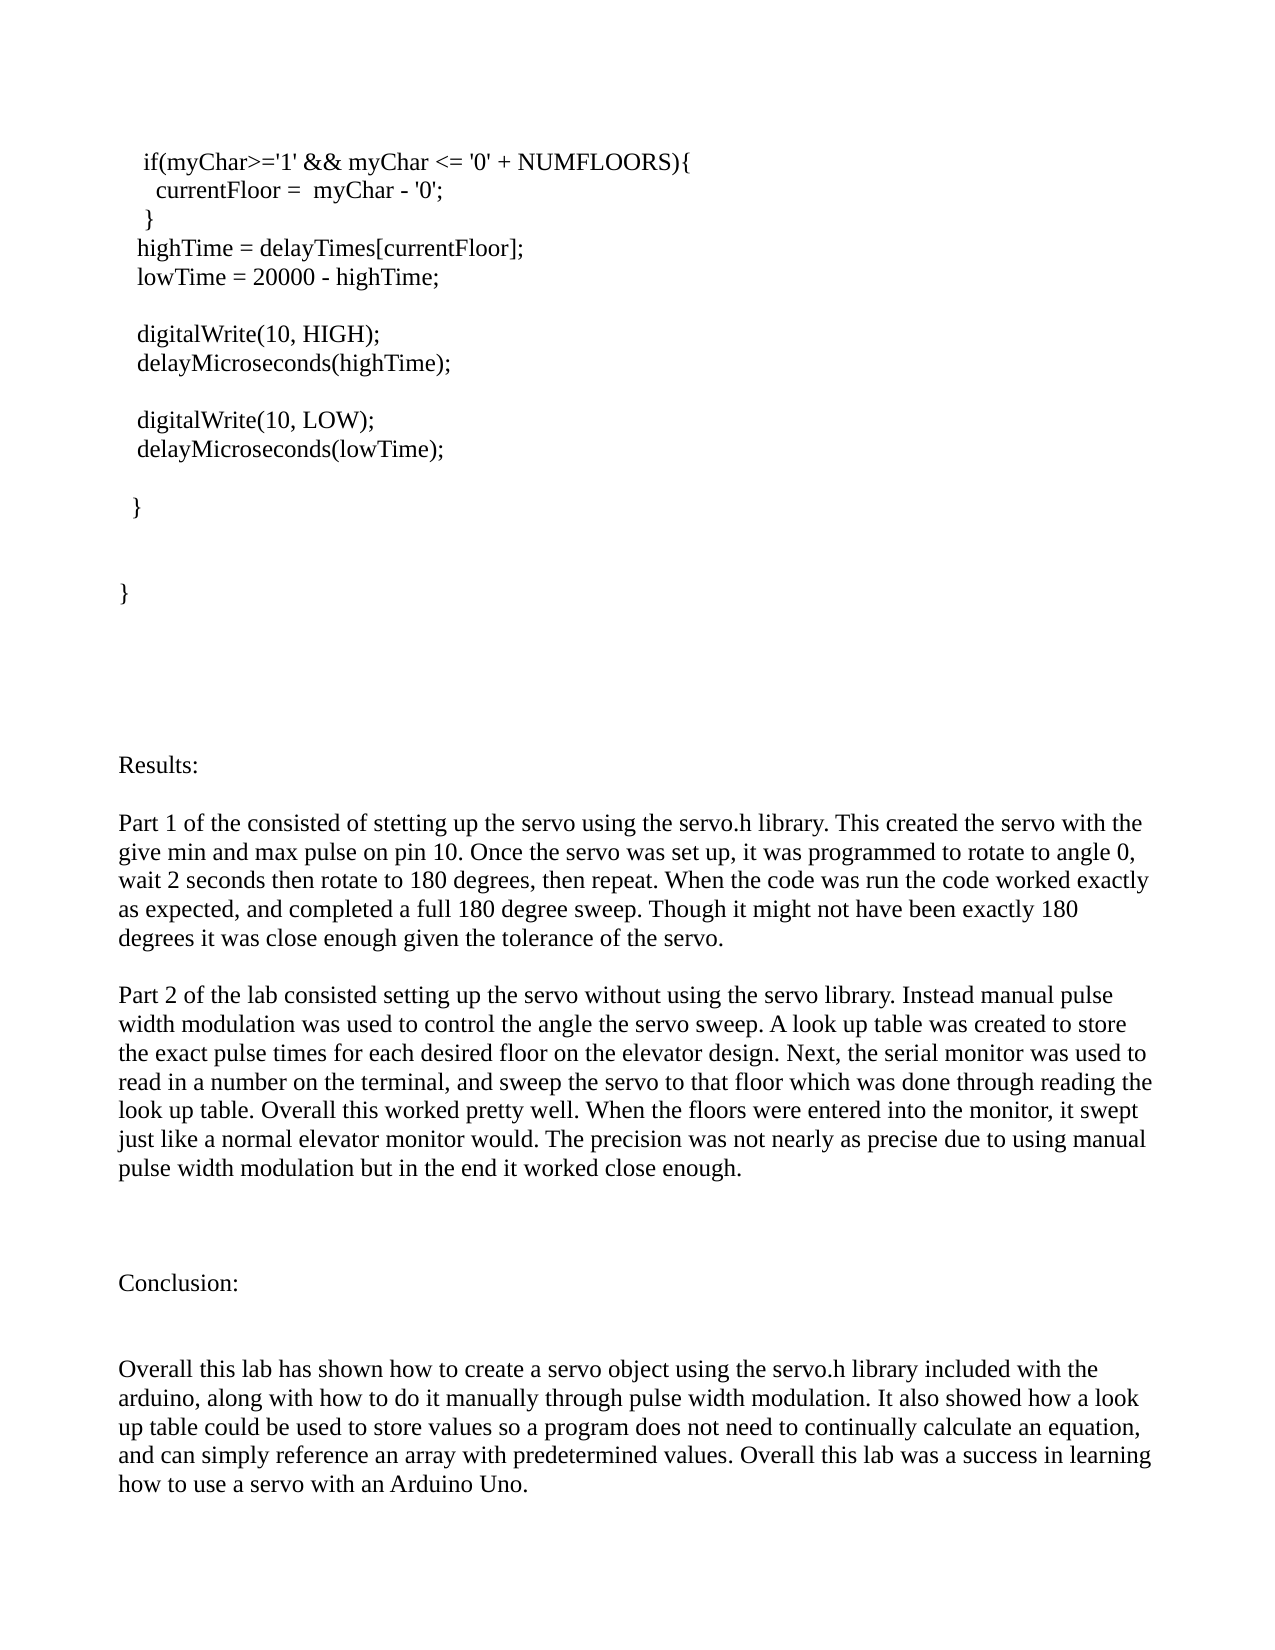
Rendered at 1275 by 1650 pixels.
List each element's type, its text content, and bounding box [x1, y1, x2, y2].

text } [118, 204, 1157, 233]
text delayMicroseconds(lowTime); [118, 434, 1157, 463]
text if(myChar>='1' && myChar <= '0' + NUMFLOORS){ [118, 147, 1157, 176]
text Part 1 of the consisted of stetting up the servo using the servo.h library. This created the servo with the give min and max pulse on pin 10. Once the servo was set up, it was programmed to rotate to angle 0, wait 2 seconds then rotate to 180 degrees, then repeat. When the code was run the code worked exactly as expected, and completed a full 180 degree sweep. Though it might not have been exactly 180 degrees it was close enough given the tolerance of the servo. [118, 808, 1157, 952]
text Overall this lab has shown how to create a servo object using the servo.h library included with the arduino, along with how to do it manually through pulse width modulation. It also showed how a look up table could be used to store values so a program does not need to continually calculate an equation, and can simply reference an array with predetermined values. Overall this lab was a success in learning how to use a servo with an Arduino Uno. [118, 1354, 1157, 1498]
text highTime = delayTimes[currentFloor]; [118, 233, 1157, 262]
text currentFloor = myChar - '0'; [118, 176, 1157, 204]
text digitalWrite(10, LOW); [118, 406, 1157, 434]
text Part 2 of the lab consisted setting up the servo without using the servo library. Instead manual pulse width modulation was used to control the angle the servo sweep. A look up table was created to store the exact pulse times for each desired floor on the elevator design. Next, the serial monitor was used to read in a number on the terminal, and sweep the servo to that floor which was done through reading the look up table. Overall this worked pretty well. When the floors were entered into the monitor, it swept just like a normal elevator monitor would. The precision was not nearly as precise due to using manual pulse width modulation but in the end it worked close enough. [118, 981, 1157, 1182]
text } [118, 578, 1157, 607]
text delayMicroseconds(highTime); [118, 348, 1157, 377]
text lowTime = 20000 - highTime; [118, 262, 1157, 291]
text digitalWrite(10, HIGH); [118, 319, 1157, 348]
text } [118, 492, 1157, 521]
text Results: [118, 751, 1157, 779]
text Conclusion: [118, 1268, 1157, 1297]
